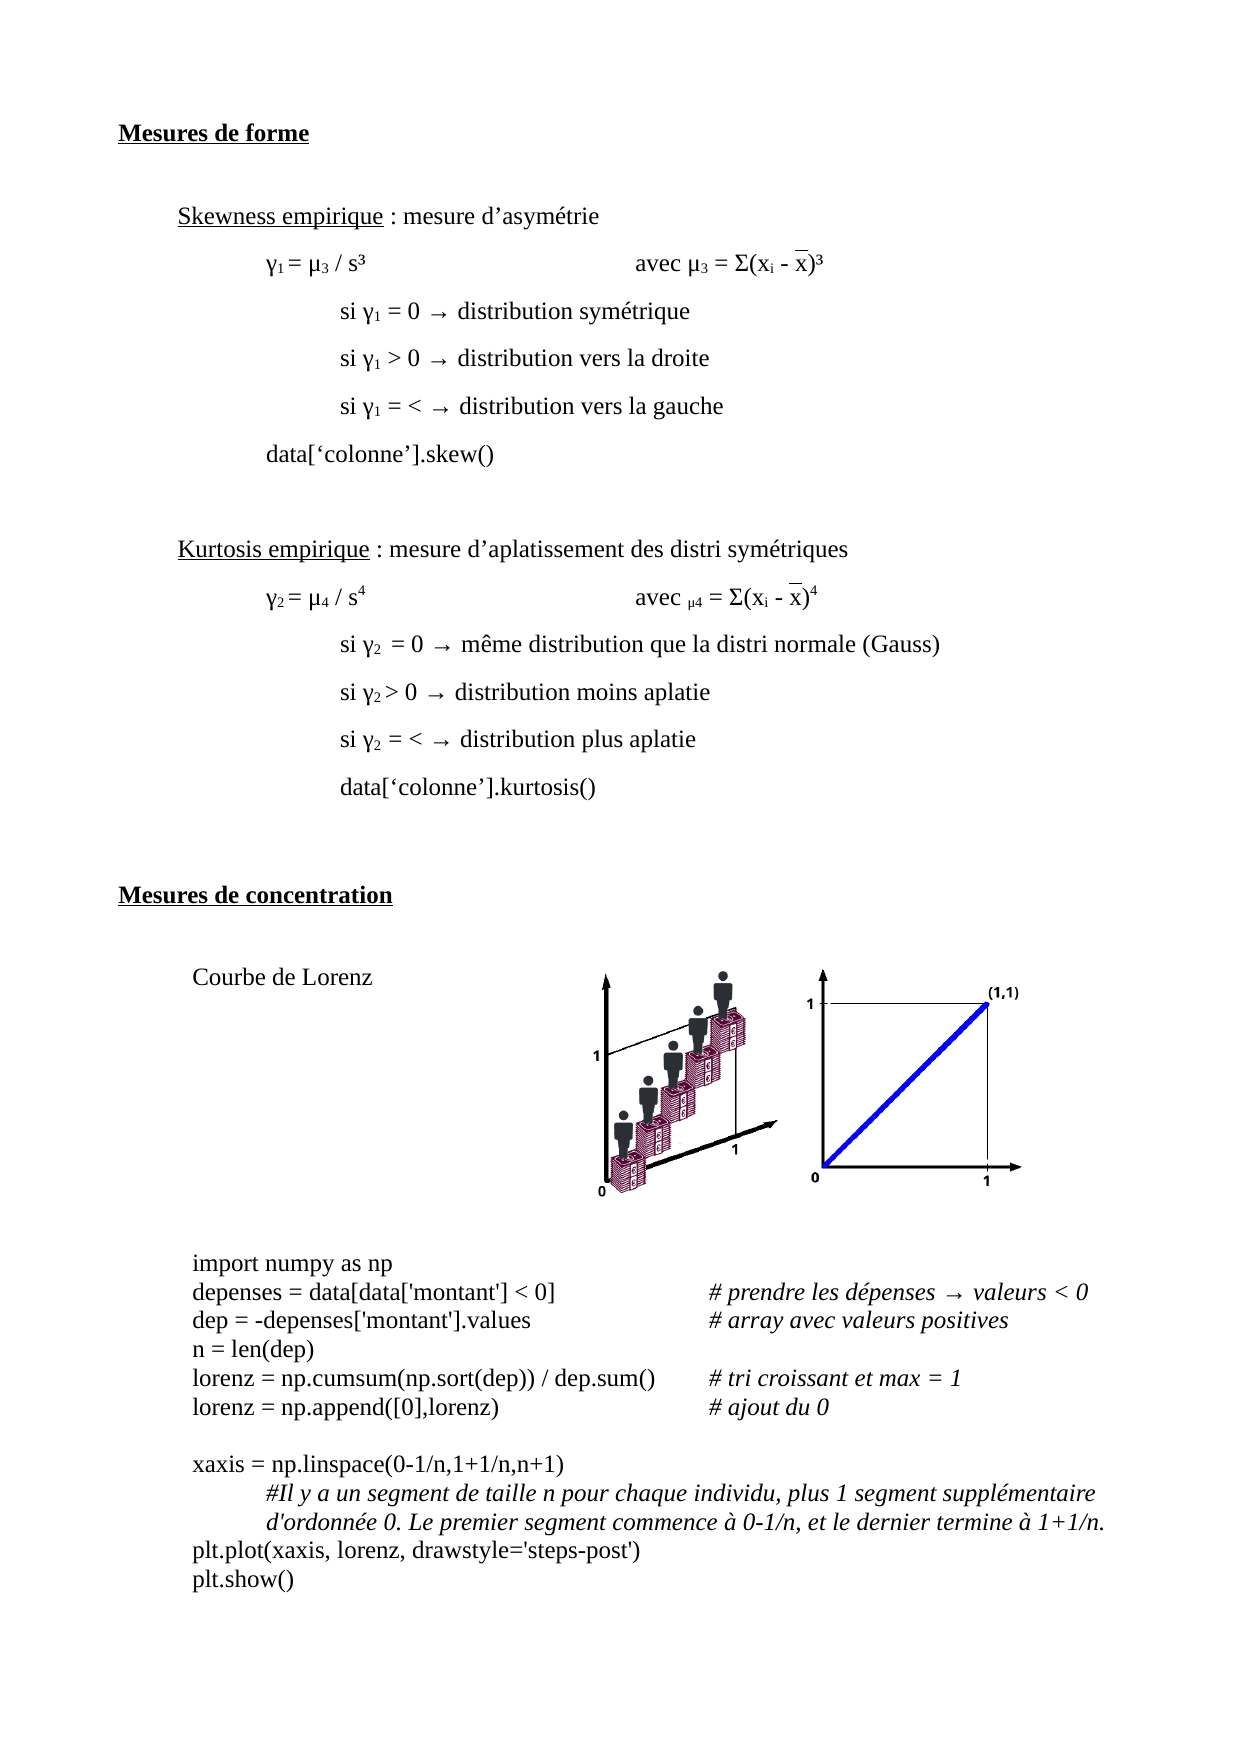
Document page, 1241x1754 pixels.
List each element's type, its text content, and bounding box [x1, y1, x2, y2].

text plt.show() [118, 1564, 1122, 1593]
text depenses = data[data['montant'] < 0] # prendre les dépenses → valeurs < 0 [118, 1277, 1122, 1305]
text n = len(dep) [118, 1334, 1122, 1363]
text [1034, 962, 1122, 991]
text Courbe de Lorenz [118, 962, 565, 991]
text si γ1 > 0 → distribution vers la droite [118, 343, 1122, 372]
text Skewness empirique : mesure d’asymétrie [177, 201, 1122, 229]
text import numpy as np [118, 1248, 1122, 1277]
text Kurtosis empirique : mesure d’aplatissement des distri symétriques [118, 534, 1122, 563]
text dep = -depenses['montant'].values # array avec valeurs positives [118, 1305, 1122, 1334]
text si γ1 = < → distribution vers la gauche [118, 391, 1122, 420]
text si γ2 = < → distribution plus aplatie [118, 724, 1122, 753]
text data[‘colonne’].skew() [118, 439, 1122, 467]
text #Il y a un segment de taille n pour chaque individu, plus 1 segment supplémentaire d'ordonnée 0. Le premier segment commence à 0-1/n, et le dernier termine à 1+1/n. [118, 1478, 1122, 1535]
text γ1 = μ3 / s³ avec μ3 = Σ(xi - x)³ [118, 248, 1122, 277]
text γ2 = μ4 / s4 avec μ4 = Σ(xi - x)4 [118, 582, 1122, 610]
text lorenz = np.append([0],lorenz) # ajout du 0 [118, 1392, 1122, 1420]
picture [565, 960, 1034, 1209]
text plt.plot(xaxis, lorenz, drawstyle='steps-post') [118, 1535, 1122, 1564]
text si γ2 > 0 → distribution moins aplatie [118, 677, 1122, 706]
text data[‘colonne’].kurtosis() [118, 772, 1122, 801]
text lorenz = np.cumsum(np.sort(dep)) / dep.sum() # tri croissant et max = 1 [118, 1363, 1122, 1392]
text si γ1 = 0 → distribution symétrique [118, 296, 1122, 325]
text xaxis = np.linspace(0-1/n,1+1/n,n+1) [118, 1449, 1122, 1478]
subtitle Mesures de concentration [118, 880, 1122, 908]
subtitle Mesures de forme [118, 118, 1122, 147]
text si γ2 = 0 → même distribution que la distri normale (Gauss) [118, 629, 1122, 658]
